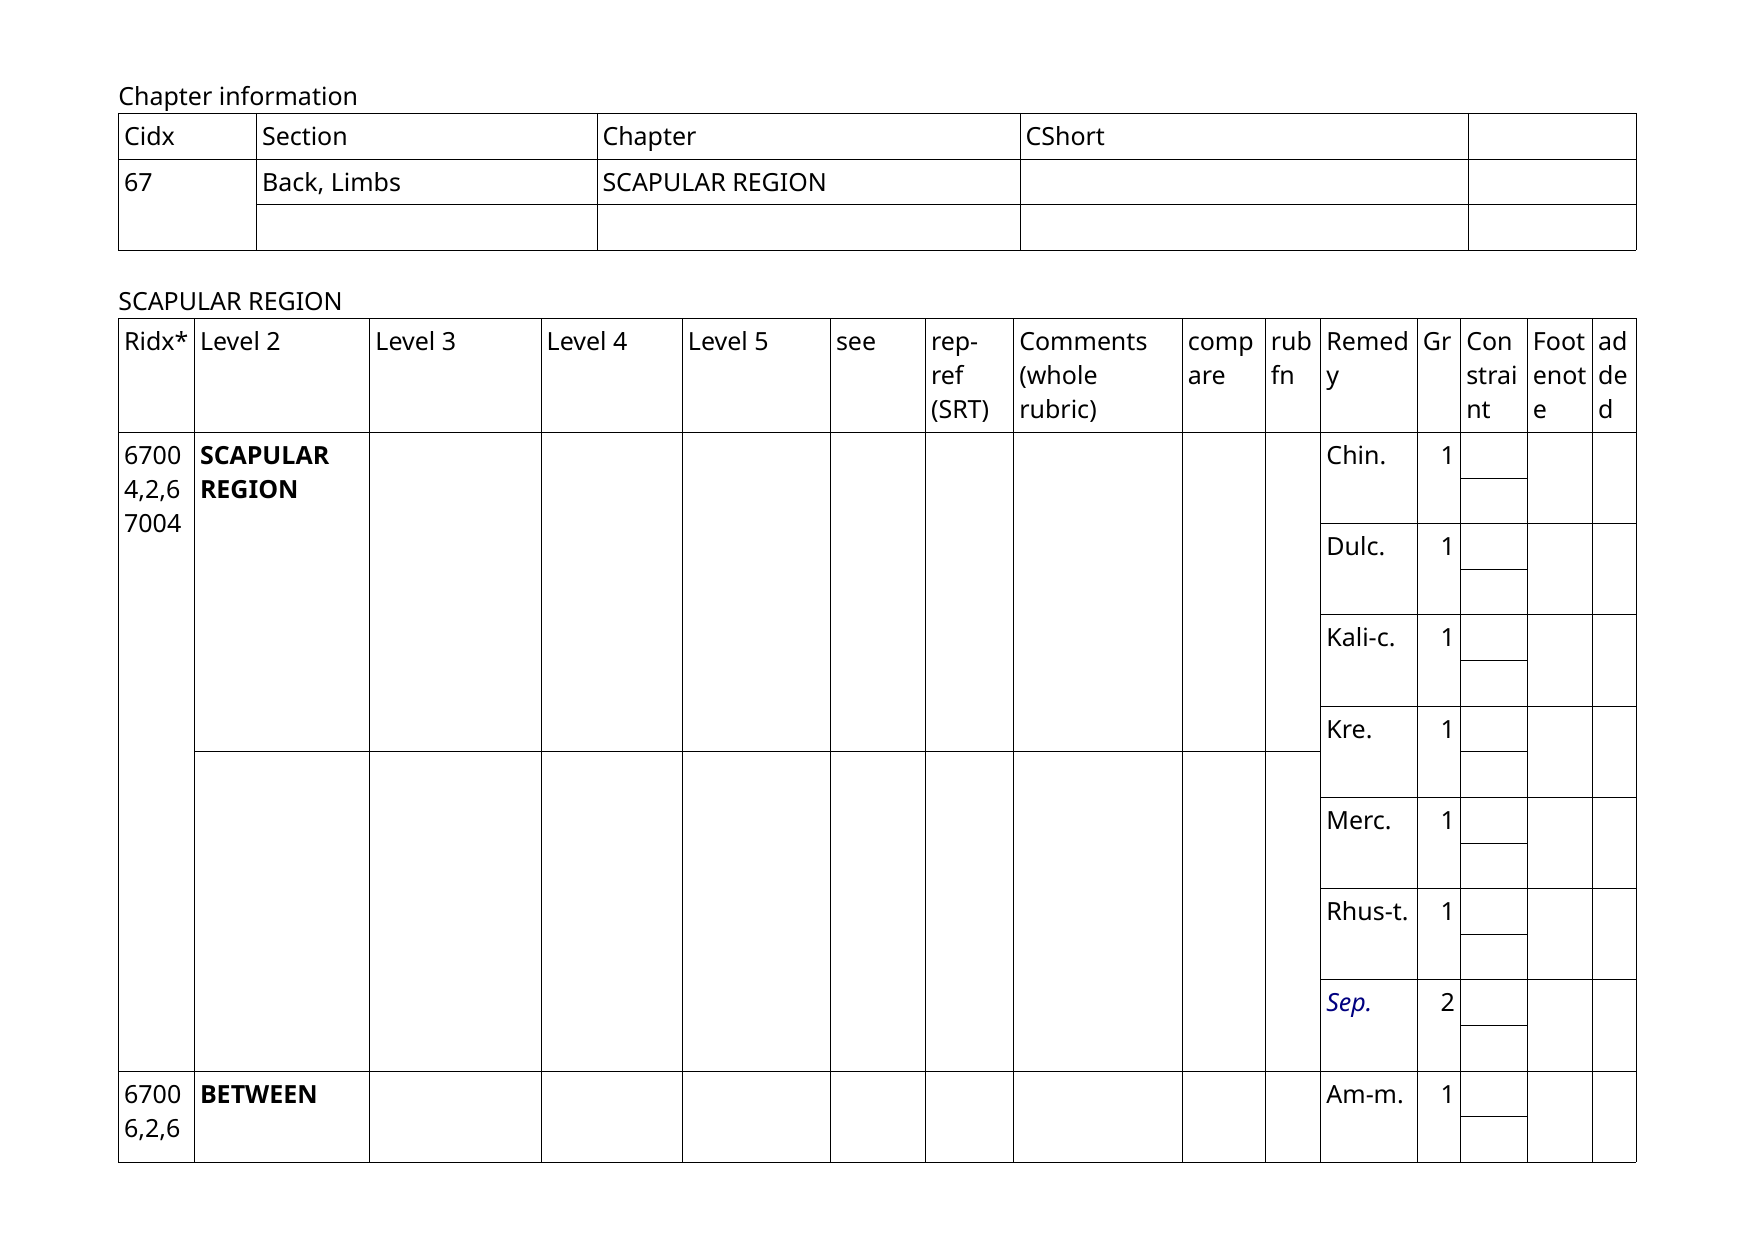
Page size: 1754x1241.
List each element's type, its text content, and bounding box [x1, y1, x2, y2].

table_header Constraint [1461, 319, 1527, 432]
table_cell [1461, 433, 1527, 477]
table_cell [926, 433, 1013, 751]
table_cell Dulc. [1321, 524, 1417, 614]
text SCAPULAR REGION [118, 284, 1636, 318]
table_cell between [195, 1072, 369, 1162]
table_header see [831, 319, 925, 432]
table_header Remedy [1321, 319, 1417, 432]
table_cell [1014, 433, 1182, 751]
table_cell [831, 1072, 925, 1162]
table_cell Kali-c. [1321, 615, 1417, 706]
table_cell [598, 205, 1020, 250]
table_cell [1593, 980, 1636, 1071]
table_cell Kre. [1321, 707, 1417, 797]
table_cell 1 [1418, 1072, 1460, 1162]
table_header rep-ref (SRT) [926, 319, 1013, 432]
table_cell [1593, 524, 1636, 614]
table_cell [1528, 980, 1592, 1071]
table_cell 1 [1418, 889, 1460, 979]
table_header CShort [1021, 114, 1468, 158]
table_header compare [1183, 319, 1265, 432]
table_cell [1014, 1072, 1182, 1162]
table_cell [831, 752, 925, 1071]
table_cell [1461, 570, 1527, 614]
table_cell [1021, 160, 1468, 204]
table_cell [1014, 752, 1182, 1071]
table_cell [1461, 1072, 1527, 1116]
table_cell [1528, 1072, 1592, 1162]
table_cell [831, 433, 925, 751]
table_cell [1593, 889, 1636, 979]
table_cell 2 [1418, 980, 1460, 1071]
table_cell [1461, 935, 1527, 979]
table_cell 1 [1418, 798, 1460, 888]
table_header Comments (whole rubric) [1014, 319, 1182, 432]
table_cell [1021, 205, 1468, 250]
table_cell [1266, 1072, 1320, 1162]
table_header Footenote [1528, 319, 1592, 432]
table_cell [1528, 889, 1592, 979]
table_cell [1593, 1072, 1636, 1162]
table_cell Merc. [1321, 798, 1417, 888]
table_cell [542, 752, 682, 1071]
table_cell [370, 752, 541, 1071]
table_cell [257, 205, 597, 250]
table_cell Am-m. [1321, 1072, 1417, 1162]
table_cell 67004,2,67004 [119, 433, 194, 1071]
table_cell [1593, 707, 1636, 797]
table_cell Sep. [1321, 980, 1417, 1071]
table_header Cidx [119, 114, 256, 158]
table_cell [1461, 980, 1527, 1025]
table_cell [1528, 798, 1592, 888]
table_cell Chin. [1321, 433, 1417, 523]
table_cell 1 [1418, 433, 1460, 523]
table_cell [1528, 615, 1592, 706]
table_cell 1 [1418, 524, 1460, 614]
table_cell [1461, 752, 1527, 797]
table_cell [1528, 433, 1592, 523]
table_cell [683, 752, 830, 1071]
table_cell [1183, 1072, 1265, 1162]
table_cell [542, 1072, 682, 1162]
table_header [1469, 114, 1636, 158]
table_header Ridx* [119, 319, 194, 432]
table_header Level 3 [370, 319, 541, 432]
table_cell [926, 1072, 1013, 1162]
table_cell 1 [1418, 707, 1460, 797]
table_cell Back, Limbs [257, 160, 597, 204]
table_cell Rhus-t. [1321, 889, 1417, 979]
table_cell [1469, 205, 1636, 250]
table_cell [683, 433, 830, 751]
table_cell [1461, 1026, 1527, 1071]
table_cell [1528, 707, 1592, 797]
table_cell 67006,2,6 [119, 1072, 194, 1162]
table_cell [683, 1072, 830, 1162]
text Chapter information [118, 79, 1636, 113]
table_cell [1461, 661, 1527, 706]
table_header Level 4 [542, 319, 682, 432]
table_cell [370, 1072, 541, 1162]
table_header Gr [1418, 319, 1460, 432]
table_cell [1461, 524, 1527, 569]
table_cell [195, 752, 369, 1071]
table_cell [1183, 752, 1265, 1071]
table_cell [370, 433, 541, 751]
table_header Level 5 [683, 319, 830, 432]
table_cell [1461, 615, 1527, 660]
table_cell 1 [1418, 615, 1460, 706]
table_header Level 2 [195, 319, 369, 432]
table_cell [1461, 844, 1527, 888]
table_cell [1593, 433, 1636, 523]
table_cell [1593, 798, 1636, 888]
table_cell [1593, 615, 1636, 706]
table_cell [1461, 1117, 1527, 1162]
table_cell [1461, 889, 1527, 934]
table_header Section [257, 114, 597, 158]
table_cell [1528, 524, 1592, 614]
table_cell [1461, 798, 1527, 842]
table_cell [542, 433, 682, 751]
table_header Chapter [598, 114, 1020, 158]
table_header added [1593, 319, 1636, 432]
table_cell Scapular Region [195, 433, 369, 751]
table_cell [926, 752, 1013, 1071]
table_cell 67 [119, 160, 256, 250]
table_cell [1469, 160, 1636, 204]
table_cell SCAPULAR REGION [598, 160, 1020, 204]
table_cell [1461, 707, 1527, 751]
table_cell [1266, 433, 1320, 751]
table_header rub fn [1266, 319, 1320, 432]
table_cell [1183, 433, 1265, 751]
table_cell [1461, 479, 1527, 523]
table_cell [1266, 752, 1320, 1071]
